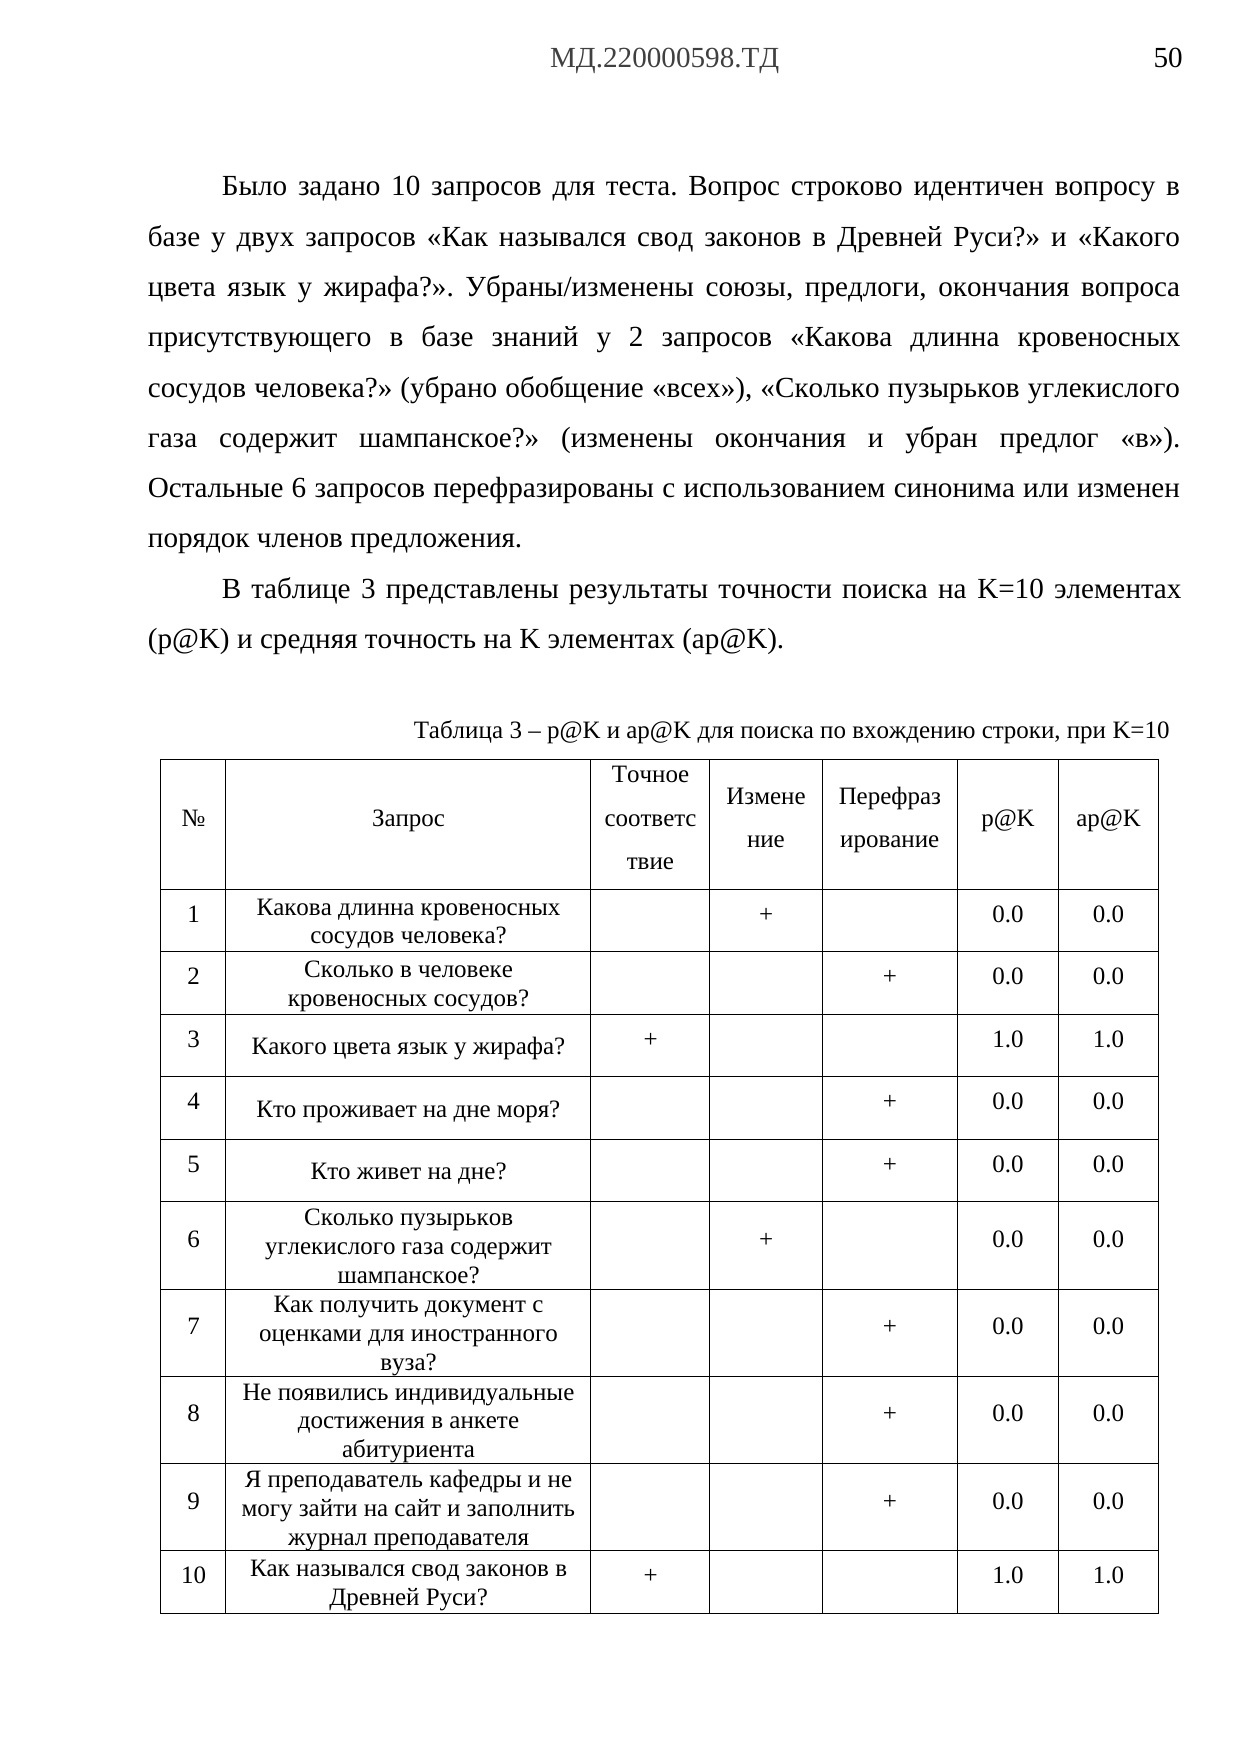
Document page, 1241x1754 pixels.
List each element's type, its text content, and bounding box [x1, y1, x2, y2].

table_cell + [823, 952, 957, 1014]
table_cell [710, 1077, 822, 1139]
table_header p@K [958, 760, 1058, 889]
table_cell 0.0 [958, 1077, 1058, 1139]
table_cell 0.0 [1059, 1077, 1158, 1139]
table_cell [823, 1551, 957, 1613]
table_cell 0.0 [958, 1464, 1058, 1550]
table_header № [161, 760, 225, 889]
text В таблице 3 представлены результаты точности поиска на K=10 элементах (p@K) и средняя точность на K элементах (ap@K). [148, 571, 1181, 655]
table_cell 0.0 [958, 1377, 1058, 1463]
table_cell + [823, 1464, 957, 1550]
table_cell 10 [161, 1551, 225, 1613]
table_cell + [823, 1377, 957, 1463]
table_cell 0.0 [958, 1202, 1058, 1288]
table_cell [591, 952, 709, 1014]
table_cell 9 [161, 1464, 225, 1550]
table_header Точное соответствие [591, 760, 709, 889]
table_cell Какого цвета язык у жирафа? [226, 1015, 590, 1076]
text Таблица 3 – p@K и ap@K для поиска по вхождению строки, при K=10 [218, 715, 1169, 744]
table_cell [710, 1551, 822, 1613]
table_cell [591, 1290, 709, 1376]
table_cell [591, 1377, 709, 1463]
table_cell 0.0 [1059, 1377, 1158, 1463]
table_cell 3 [161, 1015, 225, 1076]
table_cell 0.0 [1059, 1140, 1158, 1201]
table_cell + [591, 1015, 709, 1076]
table_cell Я преподаватель кафедры и не могу зайти на сайт и заполнить журнал преподавателя [226, 1464, 590, 1550]
table_cell 1.0 [958, 1015, 1058, 1076]
table_cell 1.0 [958, 1551, 1058, 1613]
table_cell [710, 1140, 822, 1201]
table_cell [710, 1015, 822, 1076]
table_cell Сколько пузырьков углекислого газа содержит шампанское? [226, 1202, 590, 1288]
table_cell 1.0 [1059, 1551, 1158, 1613]
table_cell + [591, 1551, 709, 1613]
table_cell Сколько в человеке кровеносных сосудов? [226, 952, 590, 1014]
table_cell 0.0 [1059, 1202, 1158, 1288]
table_cell 0.0 [958, 890, 1058, 951]
table_cell Кто проживает на дне моря? [226, 1077, 590, 1139]
table_cell [591, 1140, 709, 1201]
table_cell + [823, 1077, 957, 1139]
table_cell 1.0 [1059, 1015, 1158, 1076]
table_cell [591, 890, 709, 951]
table_cell + [710, 1202, 822, 1288]
table_cell [710, 1377, 822, 1463]
table_cell 0.0 [958, 1290, 1058, 1376]
table_cell [823, 890, 957, 951]
table_cell [823, 1202, 957, 1288]
table_cell [591, 1464, 709, 1550]
table_cell Не появились индивидуальные достижения в анкете абитуриента [226, 1377, 590, 1463]
table_header Запрос [226, 760, 590, 889]
table_cell 5 [161, 1140, 225, 1201]
table_cell Как назывался свод законов в Древней Руси? [226, 1551, 590, 1613]
table_cell Кто живет на дне? [226, 1140, 590, 1201]
table_cell 7 [161, 1290, 225, 1376]
table_cell 0.0 [1059, 1290, 1158, 1376]
table_cell [591, 1202, 709, 1288]
table_cell Как получить документ с оценками для иностранного вуза? [226, 1290, 590, 1376]
table_cell 8 [161, 1377, 225, 1463]
text Было задано 10 запросов для теста. Вопрос строково идентичен вопросу в базе у двух запросов «Как назывался свод законов в Древней Руси?» и «Какого цвета язык у жирафа?». Убраны/изменены союзы, предлоги, окончания вопроса присутствующего в базе знаний у 2 запросов «Какова длинна кровеносных сосудов человека?» (убрано обобщение «всех»), «Сколько пузырьков углекислого газа содержит шампанское?» (изменены окончания и убран предлог «в»). Остальные 6 запросов перефразированы с использованием синонима или изменен порядок членов предложения. [148, 168, 1181, 554]
table_cell Какова длинна кровеносных сосудов человека? [226, 890, 590, 951]
table_cell 0.0 [958, 1140, 1058, 1201]
table_cell [710, 1290, 822, 1376]
table_cell 0.0 [1059, 952, 1158, 1014]
table_cell 4 [161, 1077, 225, 1139]
table_cell [710, 1464, 822, 1550]
table_header Изменение [710, 760, 822, 889]
table_cell + [710, 890, 822, 951]
table_cell [591, 1077, 709, 1139]
table_cell 0.0 [1059, 890, 1158, 951]
table_cell 6 [161, 1202, 225, 1288]
table_cell 1 [161, 890, 225, 951]
table_cell 2 [161, 952, 225, 1014]
table_cell [710, 952, 822, 1014]
table_cell + [823, 1140, 957, 1201]
table_header Перефразирование [823, 760, 957, 889]
table_cell + [823, 1290, 957, 1376]
table_cell 0.0 [958, 952, 1058, 1014]
table_cell [823, 1015, 957, 1076]
table_cell 0.0 [1059, 1464, 1158, 1550]
table_header ap@K [1059, 760, 1158, 889]
